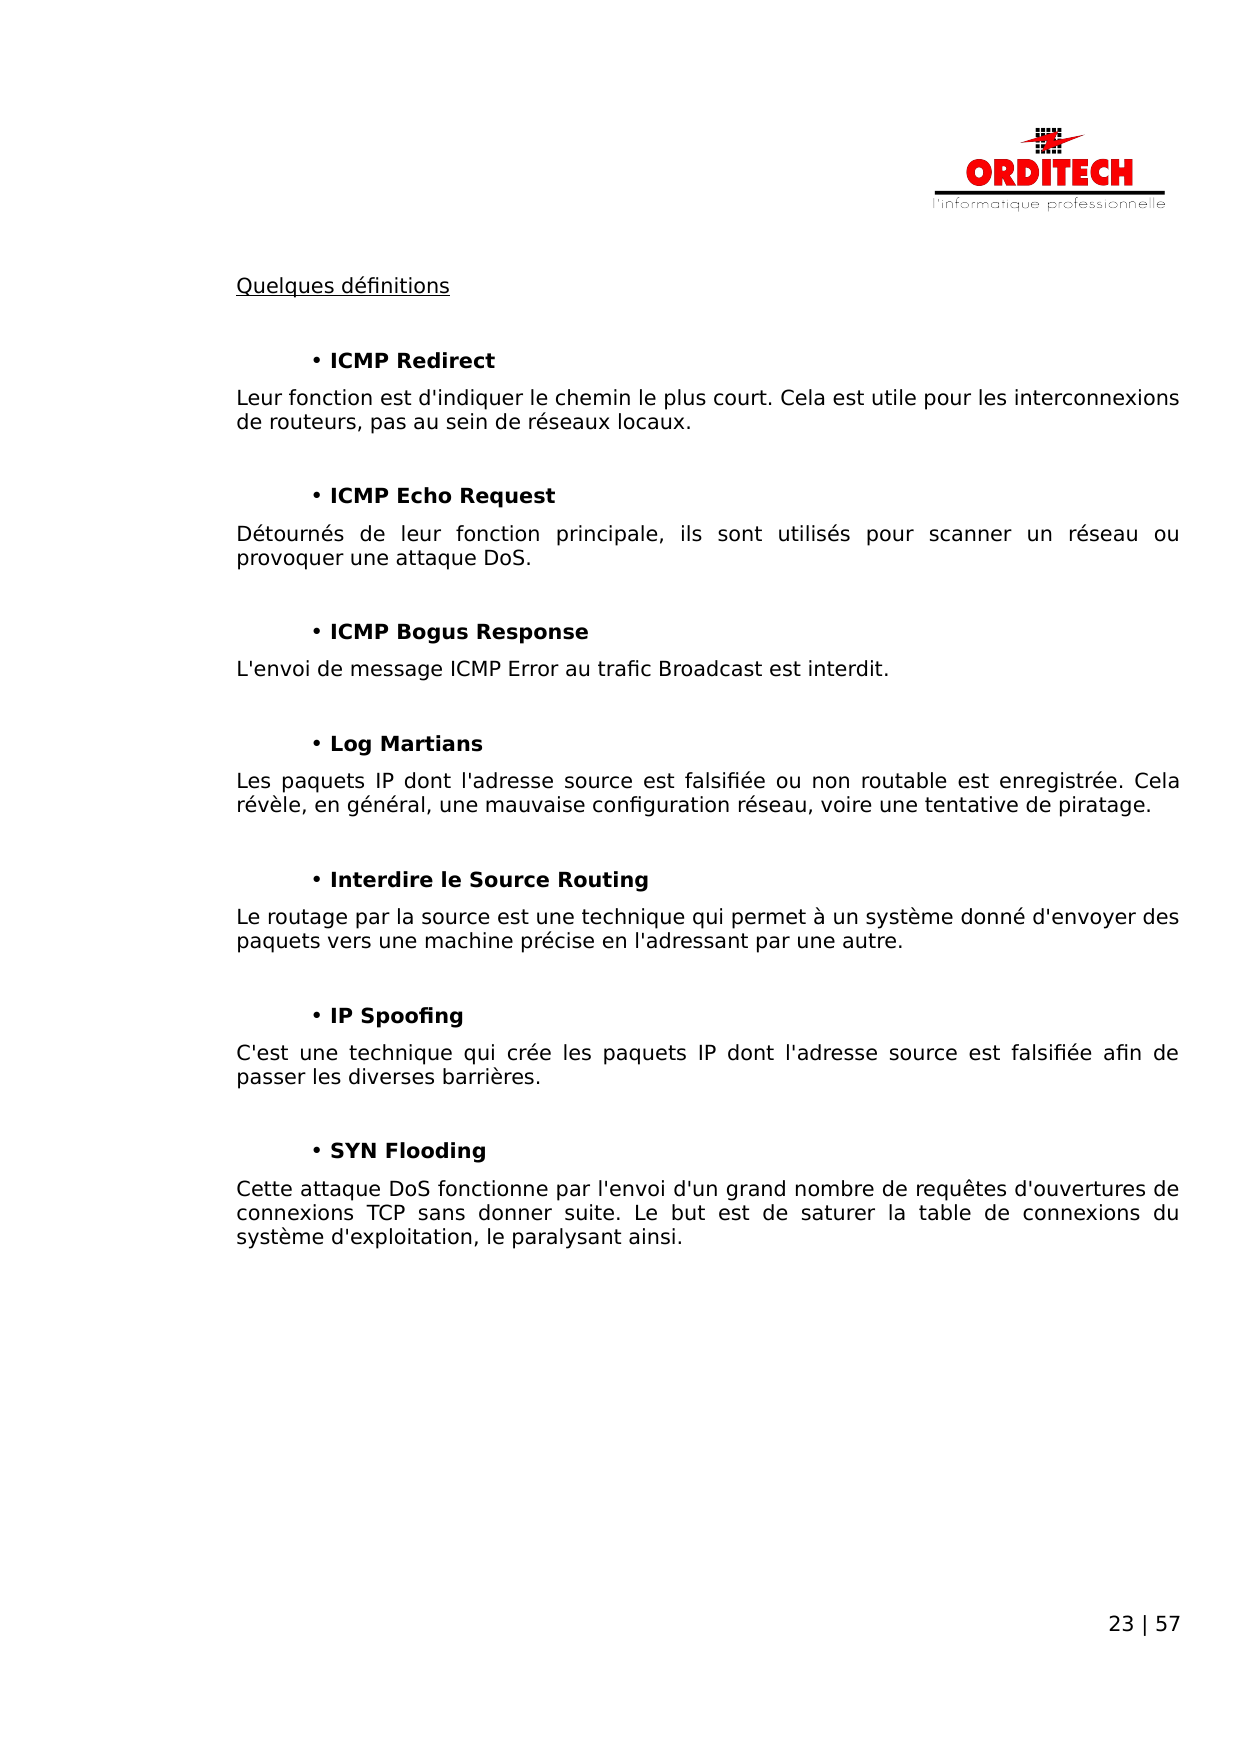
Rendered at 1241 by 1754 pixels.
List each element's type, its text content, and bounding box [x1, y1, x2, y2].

text C'est une technique qui crée les paquets IP dont l'adresse source est falsifiée afin de passer les diverses barrières. [236, 1041, 1181, 1089]
text Quelques définitions [236, 274, 1181, 298]
text Le routage par la source est une technique qui permet à un système donné d'envoyer des paquets vers une machine précise en l'adressant par une autre. [236, 905, 1181, 953]
text • SYN Flooding [236, 1138, 1181, 1164]
text • ICMP Bogus Response [236, 619, 1181, 645]
text Leur fonction est d'indiquer le chemin le plus court. Cela est utile pour les interconnexions de routeurs, pas au sein de réseaux locaux. [236, 386, 1181, 434]
text • IP Spoofing [236, 1003, 1181, 1028]
picture [920, 118, 1182, 221]
text • Log Martians [236, 731, 1181, 757]
text • ICMP Echo Request [236, 484, 1181, 509]
text Les paquets IP dont l'adresse source est falsifiée ou non routable est enregistrée. Cela révèle, en général, une mauvaise configuration réseau, voire une tentative de piratage. [236, 769, 1181, 818]
text Détournés de leur fonction principale, ils sont utilisés pour scanner un réseau ou provoquer une attaque DoS. [236, 522, 1181, 570]
text Cette attaque DoS fonctionne par l'envoi d'un grand nombre de requêtes d'ouvertures de connexions TCP sans donner suite. Le but est de saturer la table de connexions du système d'exploitation, le paralysant ainsi. [236, 1177, 1181, 1249]
text L'envoi de message ICMP Error au trafic Broadcast est interdit. [236, 657, 1181, 682]
text • Interdire le Source Routing [236, 867, 1181, 892]
text • ICMP Redirect [236, 348, 1181, 373]
